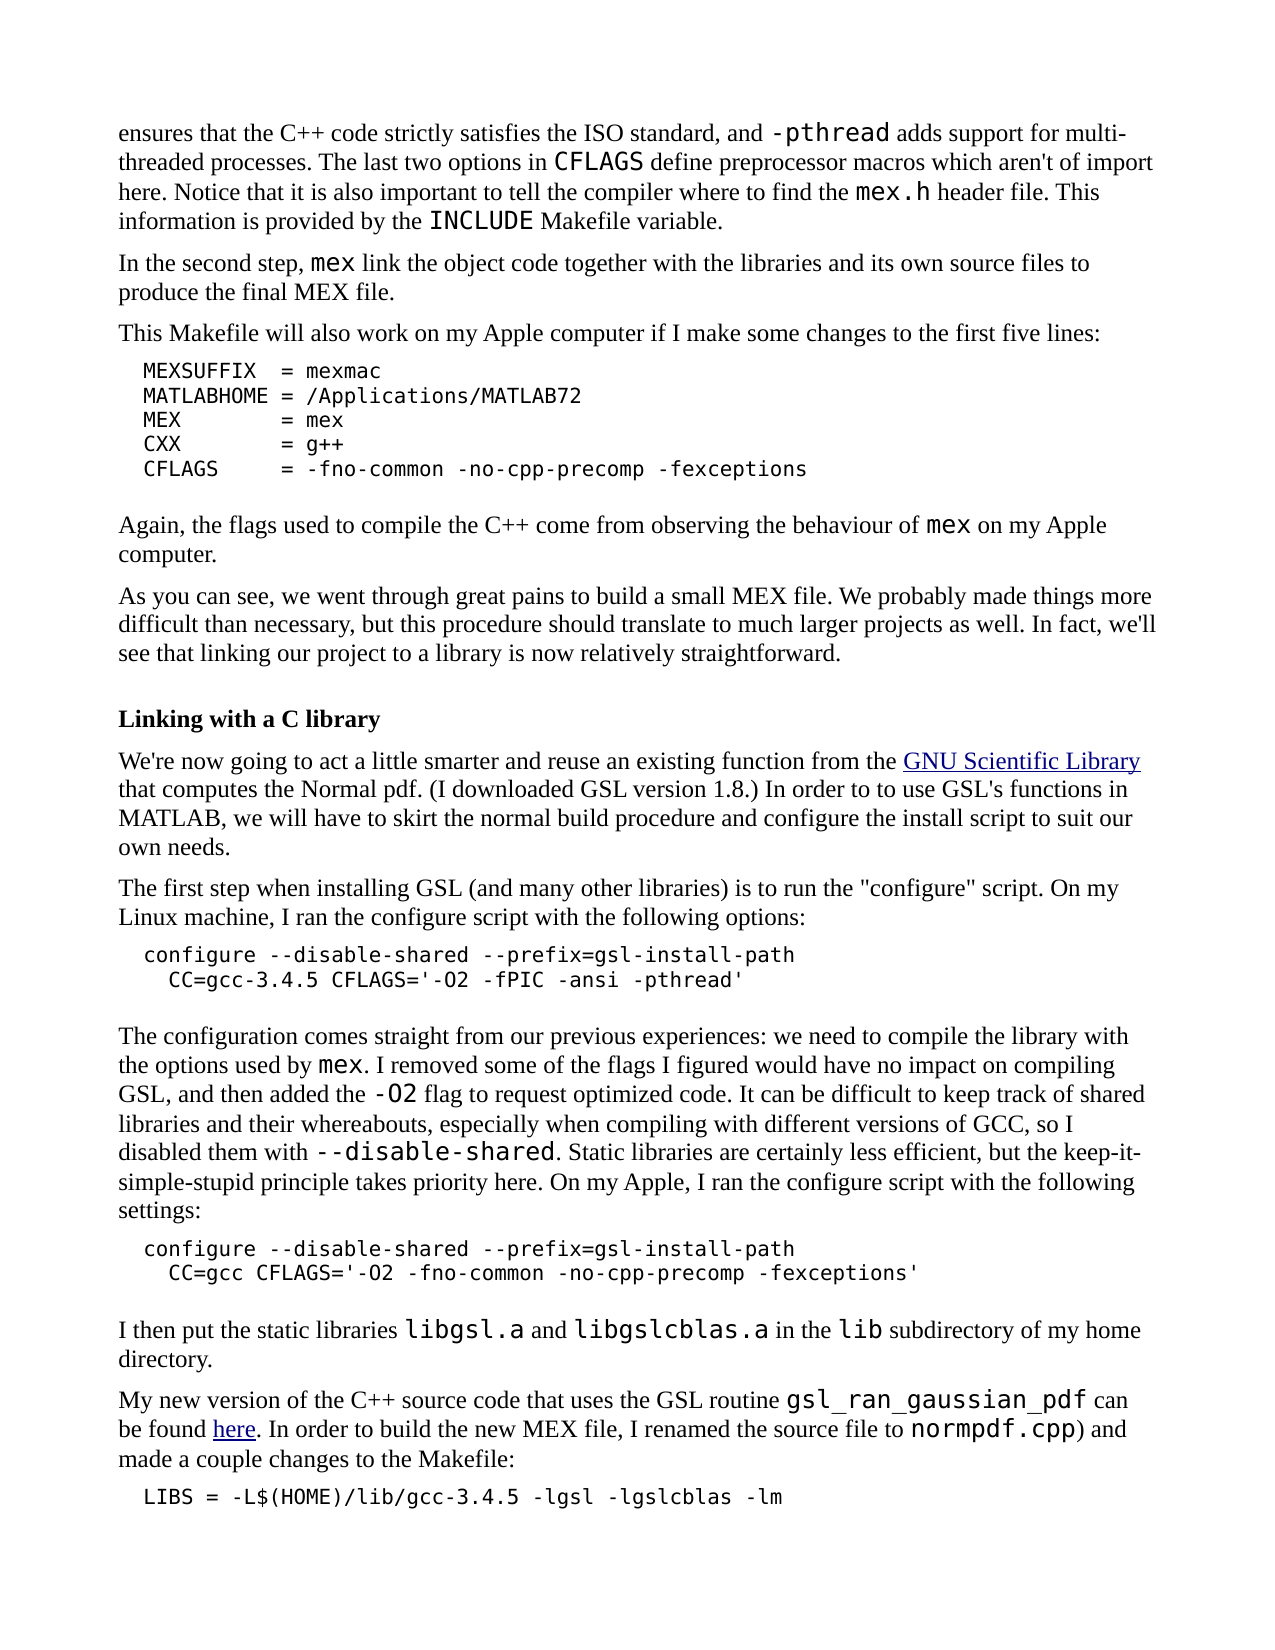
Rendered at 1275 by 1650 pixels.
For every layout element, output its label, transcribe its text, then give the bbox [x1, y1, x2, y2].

text The first step when installing GSL (and many other libraries) is to run the "configure" script. On my Linux machine, I ran the configure script with the following options: [118, 873, 1157, 931]
text I then put the static libraries libgsl.a and libgslcblas.a in the lib subdirectory of my home directory. [118, 1315, 1157, 1373]
text LIBS = -L$(HOME)/lib/gcc-3.4.5 -lgsl -lgslcblas -lm [118, 1485, 1157, 1509]
text CC=gcc CFLAGS='-O2 -fno-common -no-cpp-precomp -fexceptions' [118, 1261, 1157, 1285]
text configure --disable-shared --prefix=gsl-install-path [118, 1237, 1157, 1261]
text CC=gcc-3.4.5 CFLAGS='-O2 -fPIC -ansi -pthread' [118, 968, 1157, 992]
text MATLABHOME = /Applications/MATLAB72 [118, 384, 1157, 408]
text CFLAGS = -fno-common -no-cpp-precomp -fexceptions [118, 457, 1157, 481]
text In the second step, mex link the object code together with the libraries and its own source files to produce the final MEX file. [118, 248, 1157, 306]
text My new version of the C++ source code that uses the GSL routine gsl_ran_gaussian_pdf can be found here. In order to build the new MEX file, I renamed the source file to normpdf.cpp) and made a couple changes to the Makefile: [118, 1385, 1157, 1472]
text As you can see, we went through great pains to build a small MEX file. We probably made things more difficult than necessary, but this procedure should translate to much larger projects as well. In fact, we'll see that linking our project to a library is now relatively straightforward. [118, 581, 1157, 667]
text The configuration comes straight from our previous experiences: we need to compile the library with the options used by mex. I removed some of the flags I figured would have no impact on compiling GSL, and then added the -O2 flag to request optimized code. It can be difficult to keep track of shared libraries and their whereabouts, especially when compiling with different versions of GCC, so I disabled them with --disable-shared. Static libraries are certainly less efficient, but the keep-it-simple-stupid principle takes priority here. On my Apple, I ran the configure script with the following settings: [118, 1021, 1157, 1224]
text Again, the flags used to compile the C++ come from observing the behaviour of mex on my Apple computer. [118, 510, 1157, 568]
text This Makefile will also work on my Apple computer if I make some changes to the first five lines: [118, 318, 1157, 347]
text ensures that the C++ code strictly satisfies the ISO standard, and -pthread adds support for multi-threaded processes. The last two options in CFLAGS define preprocessor macros which aren't of import here. Notice that it is also important to tell the compiler where to find the mex.h header file. This information is provided by the INCLUDE Makefile variable. [118, 118, 1157, 235]
text We're now going to act a little smarter and reuse an existing function from the GNU Scientific Library that computes the Normal pdf. (I downloaded GSL version 1.8.) In order to to use GSL's functions in MATLAB, we will have to skirt the normal build procedure and configure the install script to suit our own needs. [118, 746, 1157, 861]
subtitle Linking with a C library [118, 704, 1157, 733]
text configure --disable-shared --prefix=gsl-install-path [118, 943, 1157, 968]
text MEXSUFFIX = mexmac [118, 359, 1157, 384]
text CXX = g++ [118, 432, 1157, 457]
text MEX = mex [118, 408, 1157, 432]
